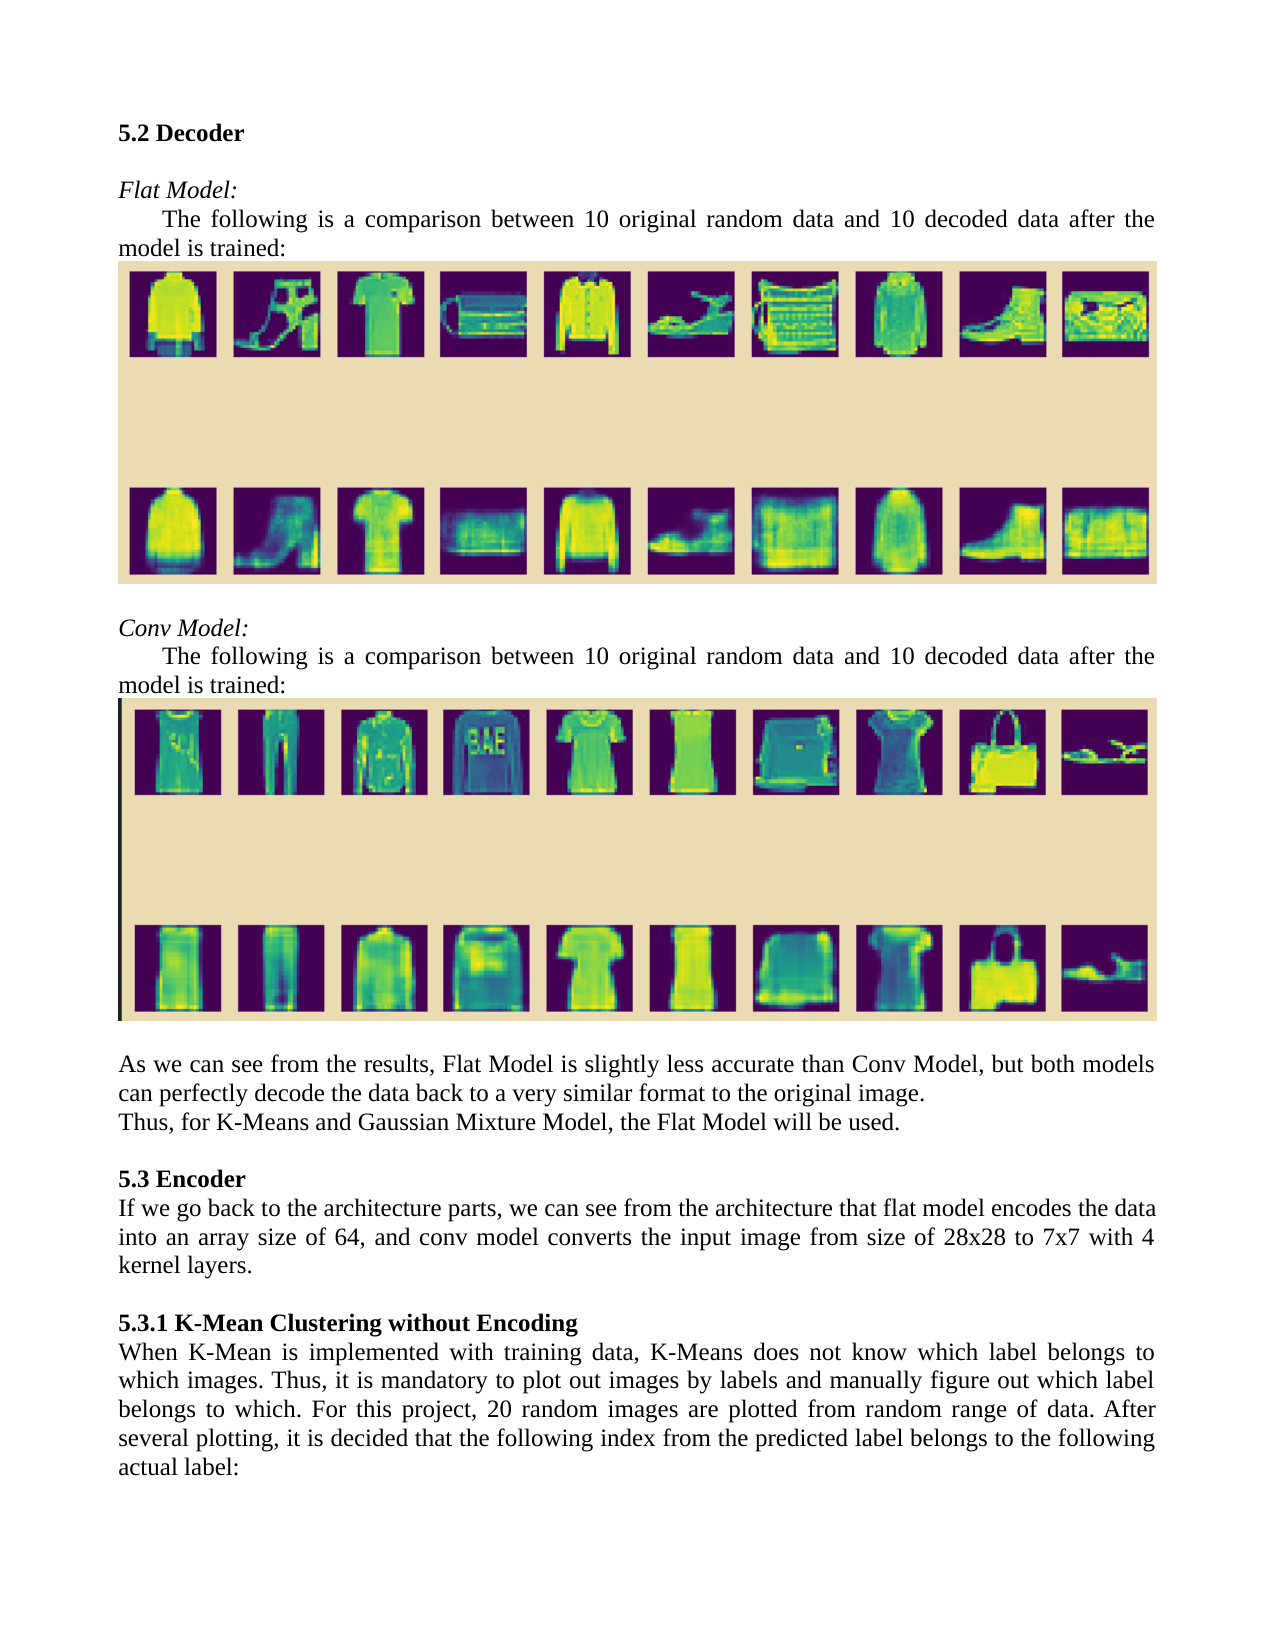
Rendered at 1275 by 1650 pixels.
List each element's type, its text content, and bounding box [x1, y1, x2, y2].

text The following is a comparison between 10 original random data and 10 decoded data after the model is trained: [118, 641, 1157, 698]
text Flat Model: [118, 176, 1157, 204]
text If we go back to the architecture parts, we can see from the architecture that flat model encodes the data into an array size of 64, and conv model converts the input image from size of 28x28 to 7x7 with 4 kernel layers. [118, 1193, 1157, 1279]
text As we can see from the results, Flat Model is slightly less accurate than Conv Model, but both models can perfectly decode the data back to a very similar format to the original image. [118, 1049, 1157, 1107]
picture [118, 261, 1157, 584]
text The following is a comparison between 10 original random data and 10 decoded data after the model is trained: [118, 204, 1157, 261]
text 5.2 Decoder [118, 118, 1157, 147]
text 5.3 Encoder [118, 1164, 1157, 1193]
text 5.3.1 K-Mean Clustering without Encoding [118, 1308, 1157, 1337]
text When K-Mean is implemented with training data, K-Means does not know which label belongs to which images. Thus, it is mandatory to plot out images by labels and manually figure out which label belongs to which. For this project, 20 random images are plotted from random range of data. After several plotting, it is decided that the following index from the predicted label belongs to the following actual label: [118, 1337, 1157, 1480]
text Conv Model: [118, 613, 1157, 641]
text Thus, for K-Means and Gaussian Mixture Model, the Flat Model will be used. [118, 1107, 1157, 1135]
picture [118, 698, 1157, 1021]
